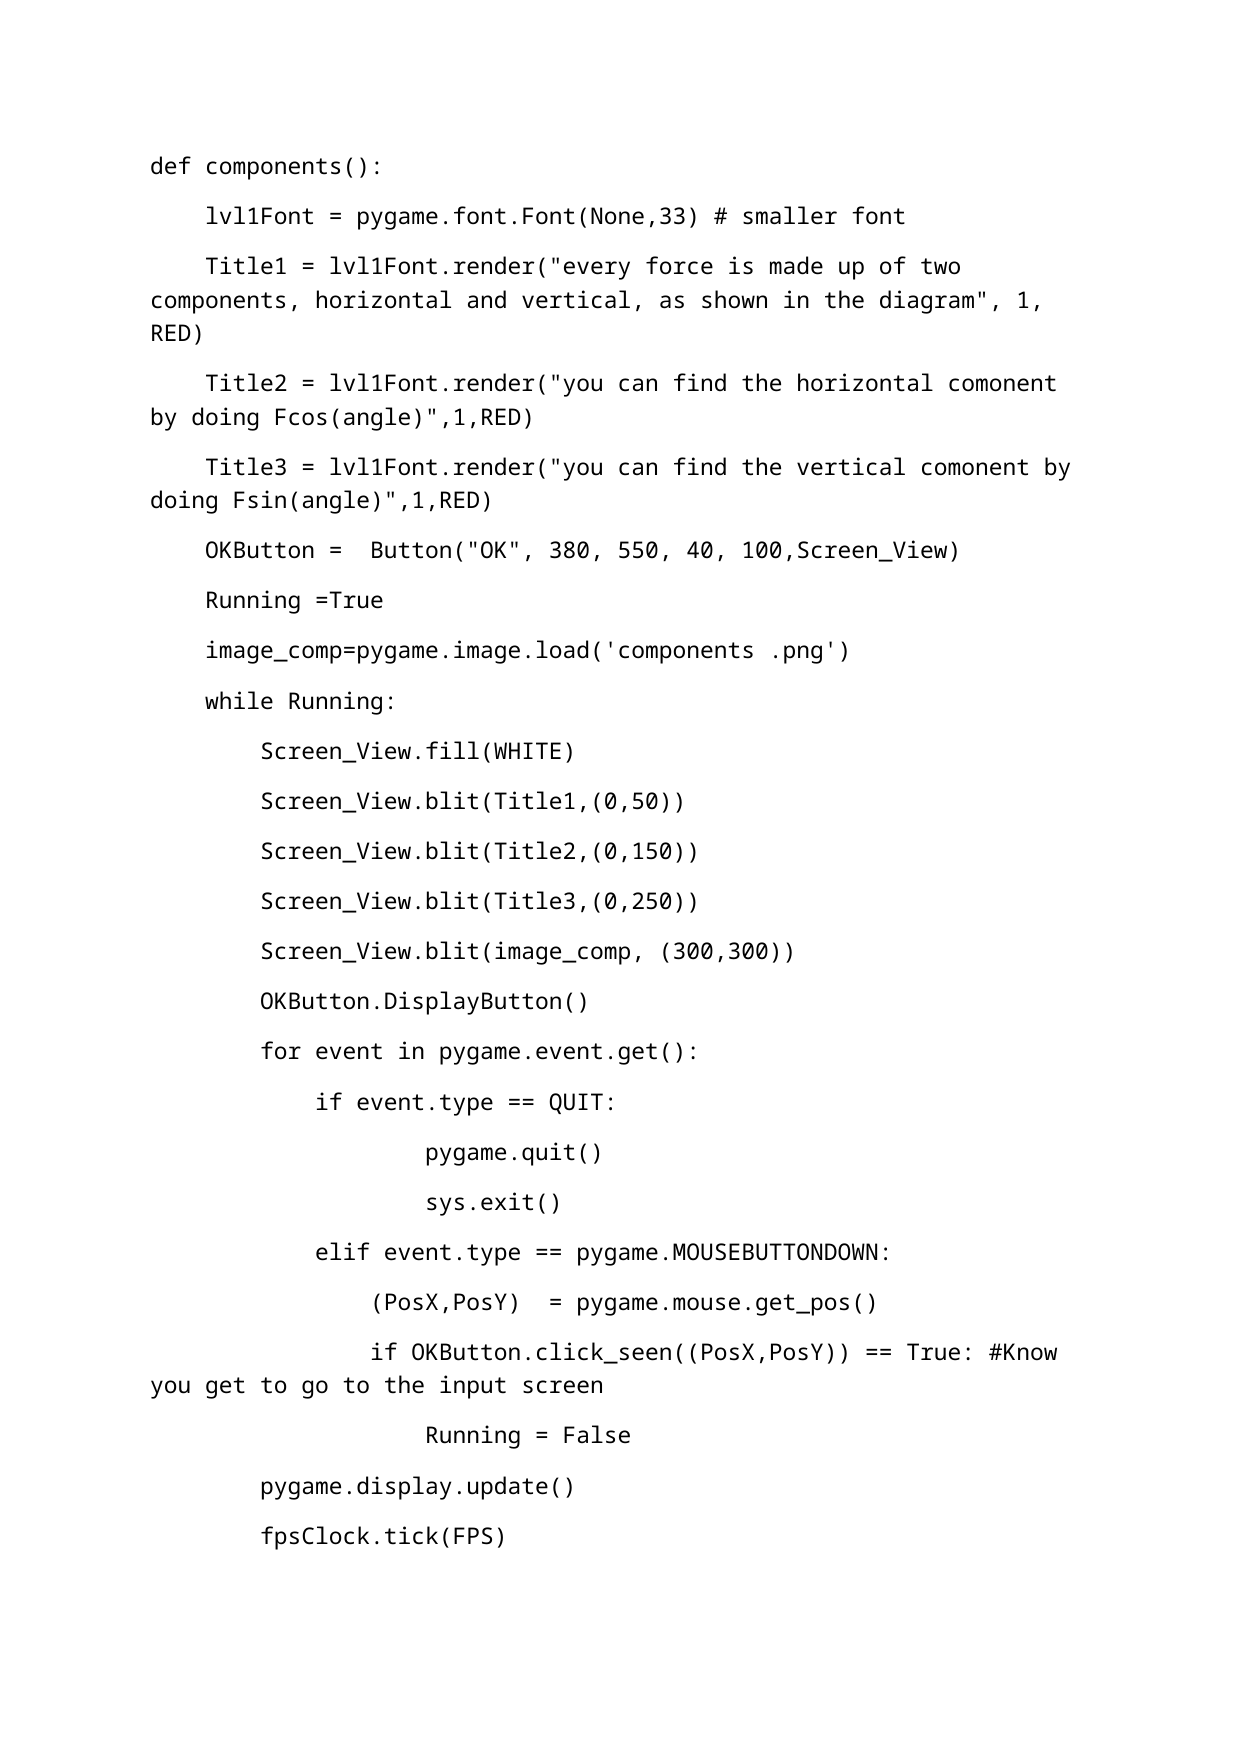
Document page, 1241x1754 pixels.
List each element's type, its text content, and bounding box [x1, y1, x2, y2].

text Screen_View.blit(Title3,(0,250)) [150, 885, 1090, 916]
text Screen_View.blit(image_comp, (300,300)) [150, 935, 1090, 966]
text for event in pygame.event.get(): [150, 1035, 1090, 1067]
text if event.type == QUIT: [150, 1085, 1090, 1117]
text Title2 = lvl1Font.render("you can find the horizontal comonent by doing Fcos(angle)",1,RED) [150, 367, 1090, 432]
text (PosX,PosY) = pygame.mouse.get_pos() [150, 1286, 1090, 1317]
text def components(): [150, 150, 1090, 181]
text pygame.display.update() [150, 1469, 1090, 1501]
text if OKButton.click_seen((PosX,PosY)) == True: #Know you get to go to the input screen [150, 1336, 1090, 1401]
text pygame.quit() [150, 1136, 1090, 1167]
text lvl1Font = pygame.font.Font(None,33) # smaller font [150, 200, 1090, 231]
text while Running: [150, 684, 1090, 716]
text Screen_View.blit(Title1,(0,50)) [150, 785, 1090, 816]
text Title3 = lvl1Font.render("you can find the vertical comonent by doing Fsin(angle)",1,RED) [150, 451, 1090, 515]
text Screen_View.blit(Title2,(0,150)) [150, 835, 1090, 866]
text Running =True [150, 584, 1090, 616]
text OKButton.DisplayButton() [150, 985, 1090, 1016]
text Title1 = lvl1Font.render("every force is made up of two components, horizontal and vertical, as shown in the diagram", 1, RED) [150, 250, 1090, 348]
text image_comp=pygame.image.load('components .png') [150, 634, 1090, 666]
text fpsClock.tick(FPS) [150, 1520, 1090, 1551]
text OKButton = Button("OK", 380, 550, 40, 100,Screen_View) [150, 534, 1090, 566]
text sys.exit() [150, 1186, 1090, 1217]
text Screen_View.fill(WHITE) [150, 735, 1090, 766]
text elif event.type == pygame.MOUSEBUTTONDOWN: [150, 1236, 1090, 1267]
text Running = False [150, 1419, 1090, 1451]
